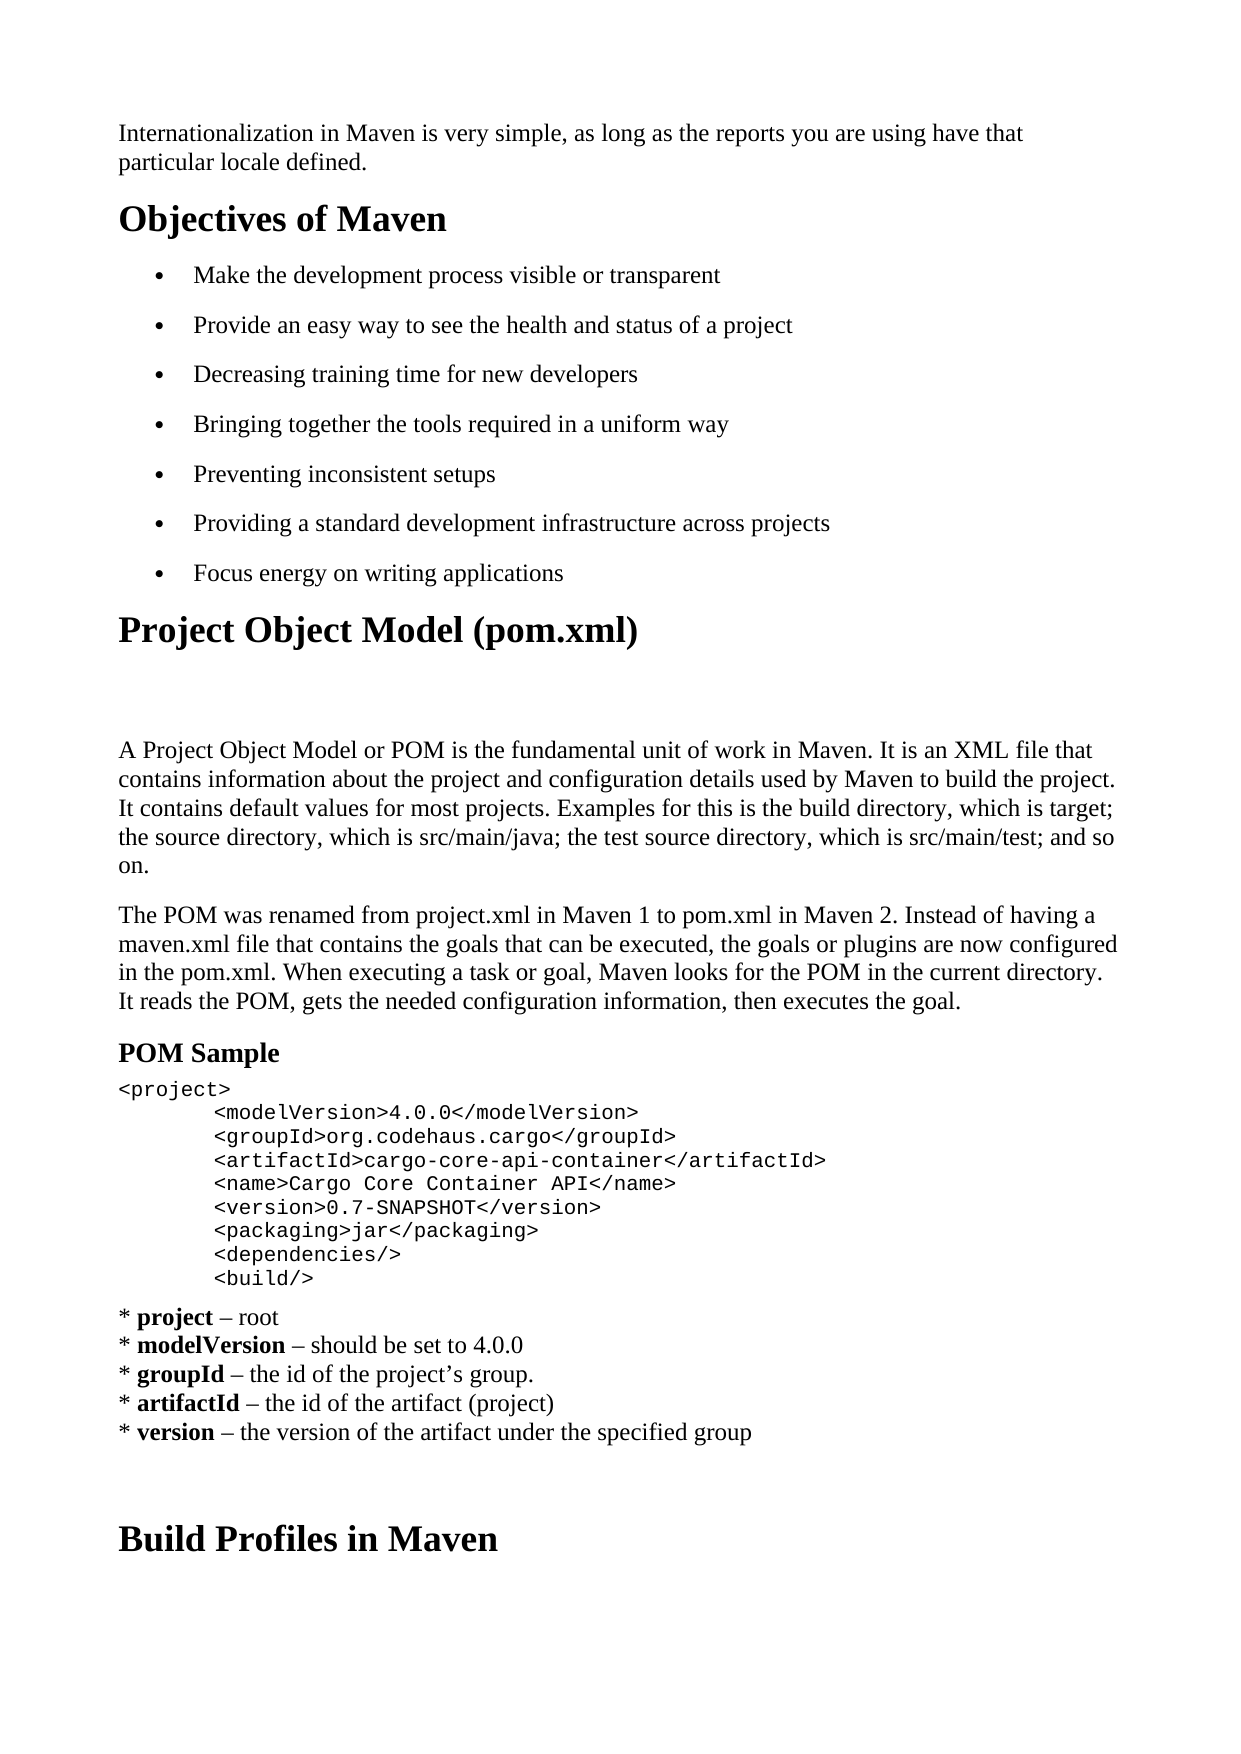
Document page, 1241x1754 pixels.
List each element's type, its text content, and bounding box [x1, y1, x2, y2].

text Project Object Model (pom.xml) [118, 607, 1122, 651]
list Bringing together the tools required in a uniform way [156, 409, 1122, 438]
list Make the development process visible or transparent [156, 260, 1122, 289]
list Preventing inconsistent setups [156, 459, 1122, 487]
text A Project Object Model or POM is the fundamental unit of work in Maven. It is an XML file that contains information about the project and configuration details used by Maven to build the project. It contains default values for most projects. Examples for this is the build directory, which is target; the source directory, which is src/main/java; the test source directory, which is src/main/test; and so on. [118, 735, 1122, 879]
list Decreasing training time for new developers [156, 359, 1122, 388]
text <modelVersion>4.0.0</modelVersion> [118, 1102, 1122, 1126]
list Focus energy on writing applications [156, 558, 1122, 587]
text * project – root * modelVersion – should be set to 4.0.0 * groupId – the id of the project’s group. * artifactId – the id of the artifact (project) * version – the version of the artifact under the specified group [118, 1302, 1122, 1446]
text <dependencies/> [118, 1244, 1122, 1268]
text POM Sample [118, 1036, 1122, 1068]
text <packaging>jar</packaging> [118, 1221, 1122, 1244]
text Build Profiles in Maven [118, 1516, 1122, 1559]
text <project> [118, 1079, 1122, 1102]
text The POM was renamed from project.xml in Maven 1 to pom.xml in Maven 2. Instead of having a maven.xml file that contains the goals that can be executed, the goals or plugins are now configured in the pom.xml. When executing a task or goal, Maven looks for the POM in the current directory. It reads the POM, gets the needed configuration information, then executes the goal. [118, 900, 1122, 1015]
list Provide an easy way to see the health and status of a project [156, 310, 1122, 339]
text <artifactId>cargo-core-api-container</artifactId> [118, 1149, 1122, 1173]
text Internationalization in Maven is very simple, as long as the reports you are using have that particular locale defined. [118, 118, 1122, 176]
text <version>0.7-SNAPSHOT</version> [118, 1197, 1122, 1221]
text Objectives of Maven [118, 196, 1122, 239]
text <groupId>org.codehaus.cargo</groupId> [118, 1126, 1122, 1149]
text <build/> [118, 1268, 1122, 1291]
text <name>Cargo Core Container API</name> [118, 1173, 1122, 1197]
list Providing a standard development infrastructure across projects [156, 508, 1122, 537]
